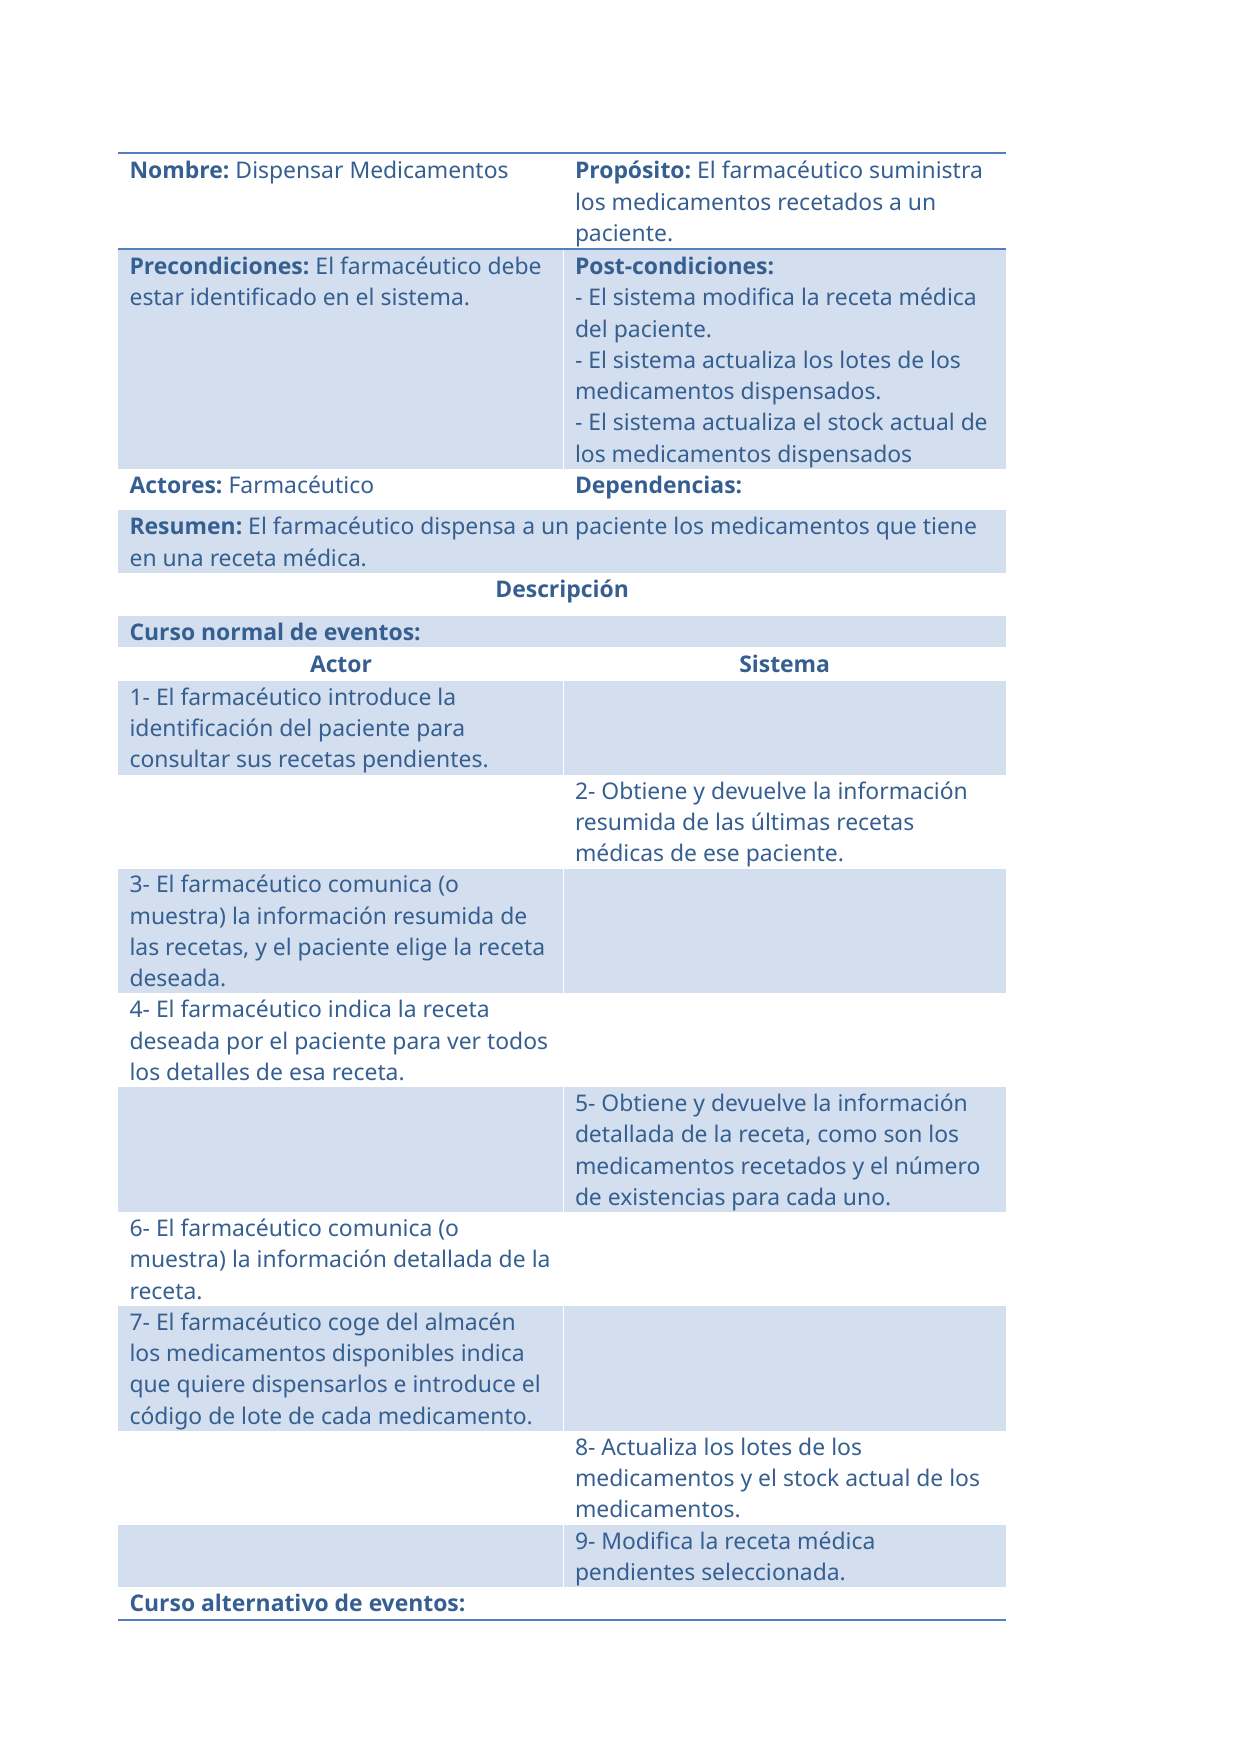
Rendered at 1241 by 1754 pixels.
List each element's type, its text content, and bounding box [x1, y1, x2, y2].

table_cell 5- Obtiene y devuelve la información detallada de la receta, como son los medicamentos recetados y el número de existencias para cada uno. [564, 1087, 1006, 1212]
table_cell [564, 869, 1006, 993]
table_cell Actores: Farmacéutico [118, 469, 563, 510]
table_cell 2- Obtiene y devuelve la información resumida de las últimas recetas médicas de ese paciente. [564, 775, 1006, 868]
table_cell Curso normal de eventos: [118, 616, 1006, 647]
table_cell 9- Modifica la receta médica pendientes seleccionada. [564, 1525, 1006, 1587]
table_cell Sistema [564, 648, 1006, 681]
table_cell Post-condiciones: - El sistema modifica la receta médica del paciente. - El sistema actualiza los lotes de los medicamentos dispensados. - El sistema actualiza el stock actual de los medicamentos dispensados [564, 250, 1006, 469]
table_cell [118, 1525, 563, 1587]
table_cell [564, 1306, 1006, 1431]
table_cell Curso alternativo de eventos: [118, 1587, 1006, 1618]
table_cell 8- Actualiza los lotes de los medicamentos y el stock actual de los medicamentos. [564, 1431, 1006, 1525]
table_cell 3- El farmacéutico comunica (o muestra) la información resumida de las recetas, y el paciente elige la receta deseada. [118, 869, 563, 993]
table_header Propósito: El farmacéutico suministra los medicamentos recetados a un paciente. [564, 154, 1006, 248]
table_cell [118, 1087, 563, 1212]
table_cell Descripción [118, 573, 1006, 616]
table_cell Actor [118, 648, 563, 681]
table_cell Resumen: El farmacéutico dispensa a un paciente los medicamentos que tiene en una receta médica. [118, 510, 1006, 573]
table_cell [564, 1212, 1006, 1306]
table_cell Dependencias: [564, 469, 1006, 510]
table_cell Precondiciones: El farmacéutico debe estar identificado en el sistema. [118, 250, 563, 469]
table_cell [564, 681, 1006, 775]
table_cell [118, 775, 563, 868]
table_header Nombre: Dispensar Medicamentos [118, 154, 563, 248]
table_cell 4- El farmacéutico indica la receta deseada por el paciente para ver todos los detalles de esa receta. [118, 994, 563, 1087]
table_cell [564, 994, 1006, 1087]
table_cell 7- El farmacéutico coge del almacén los medicamentos disponibles indica que quiere dispensarlos e introduce el código de lote de cada medicamento. [118, 1306, 563, 1431]
table_cell [118, 1431, 563, 1525]
table_cell 1- El farmacéutico introduce la identificación del paciente para consultar sus recetas pendientes. [118, 681, 563, 775]
table_cell 6- El farmacéutico comunica (o muestra) la información detallada de la receta. [118, 1212, 563, 1306]
